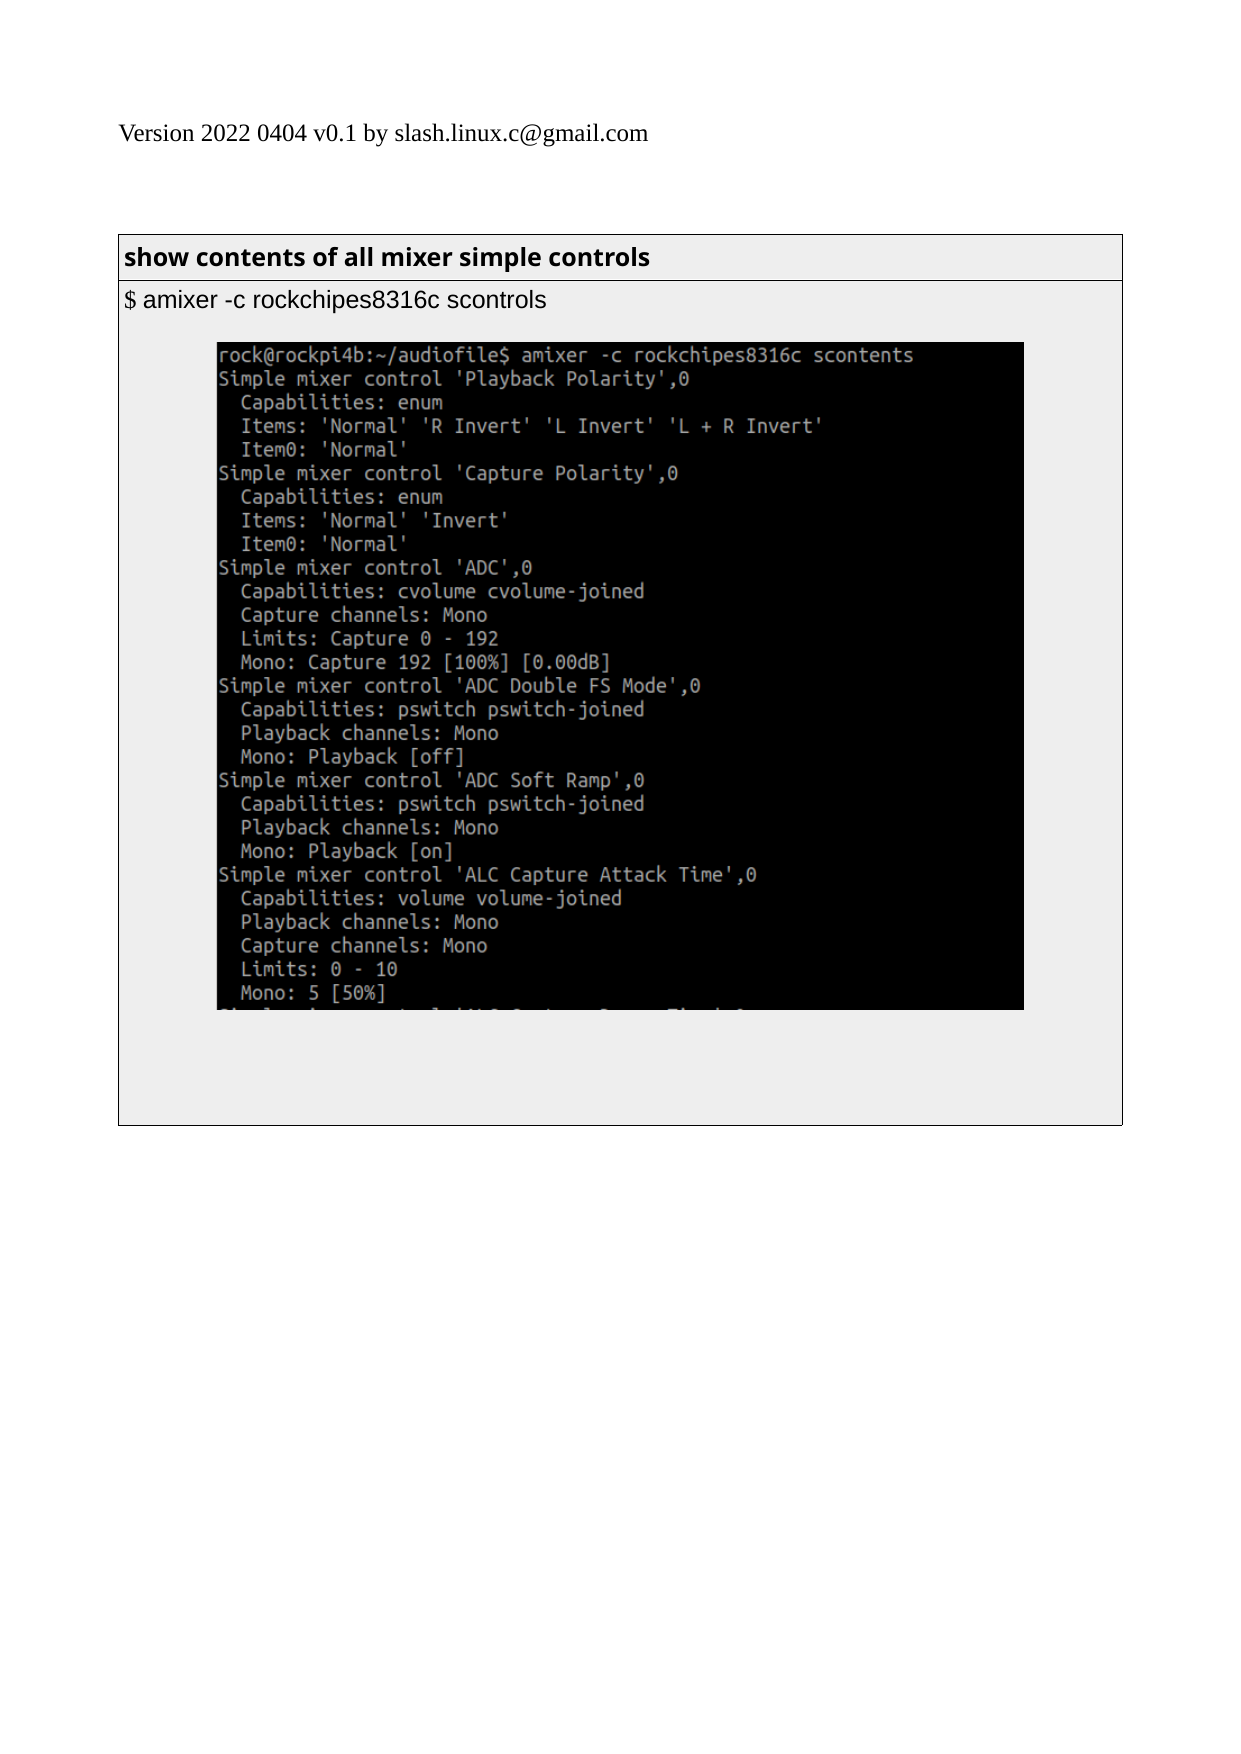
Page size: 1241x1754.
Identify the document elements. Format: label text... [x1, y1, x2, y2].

picture [216, 342, 1024, 1010]
table_header show contents of all mixer simple controls [119, 235, 1122, 279]
table_cell $ amixer -c rockchipes8316c scontrols [119, 281, 1122, 1125]
